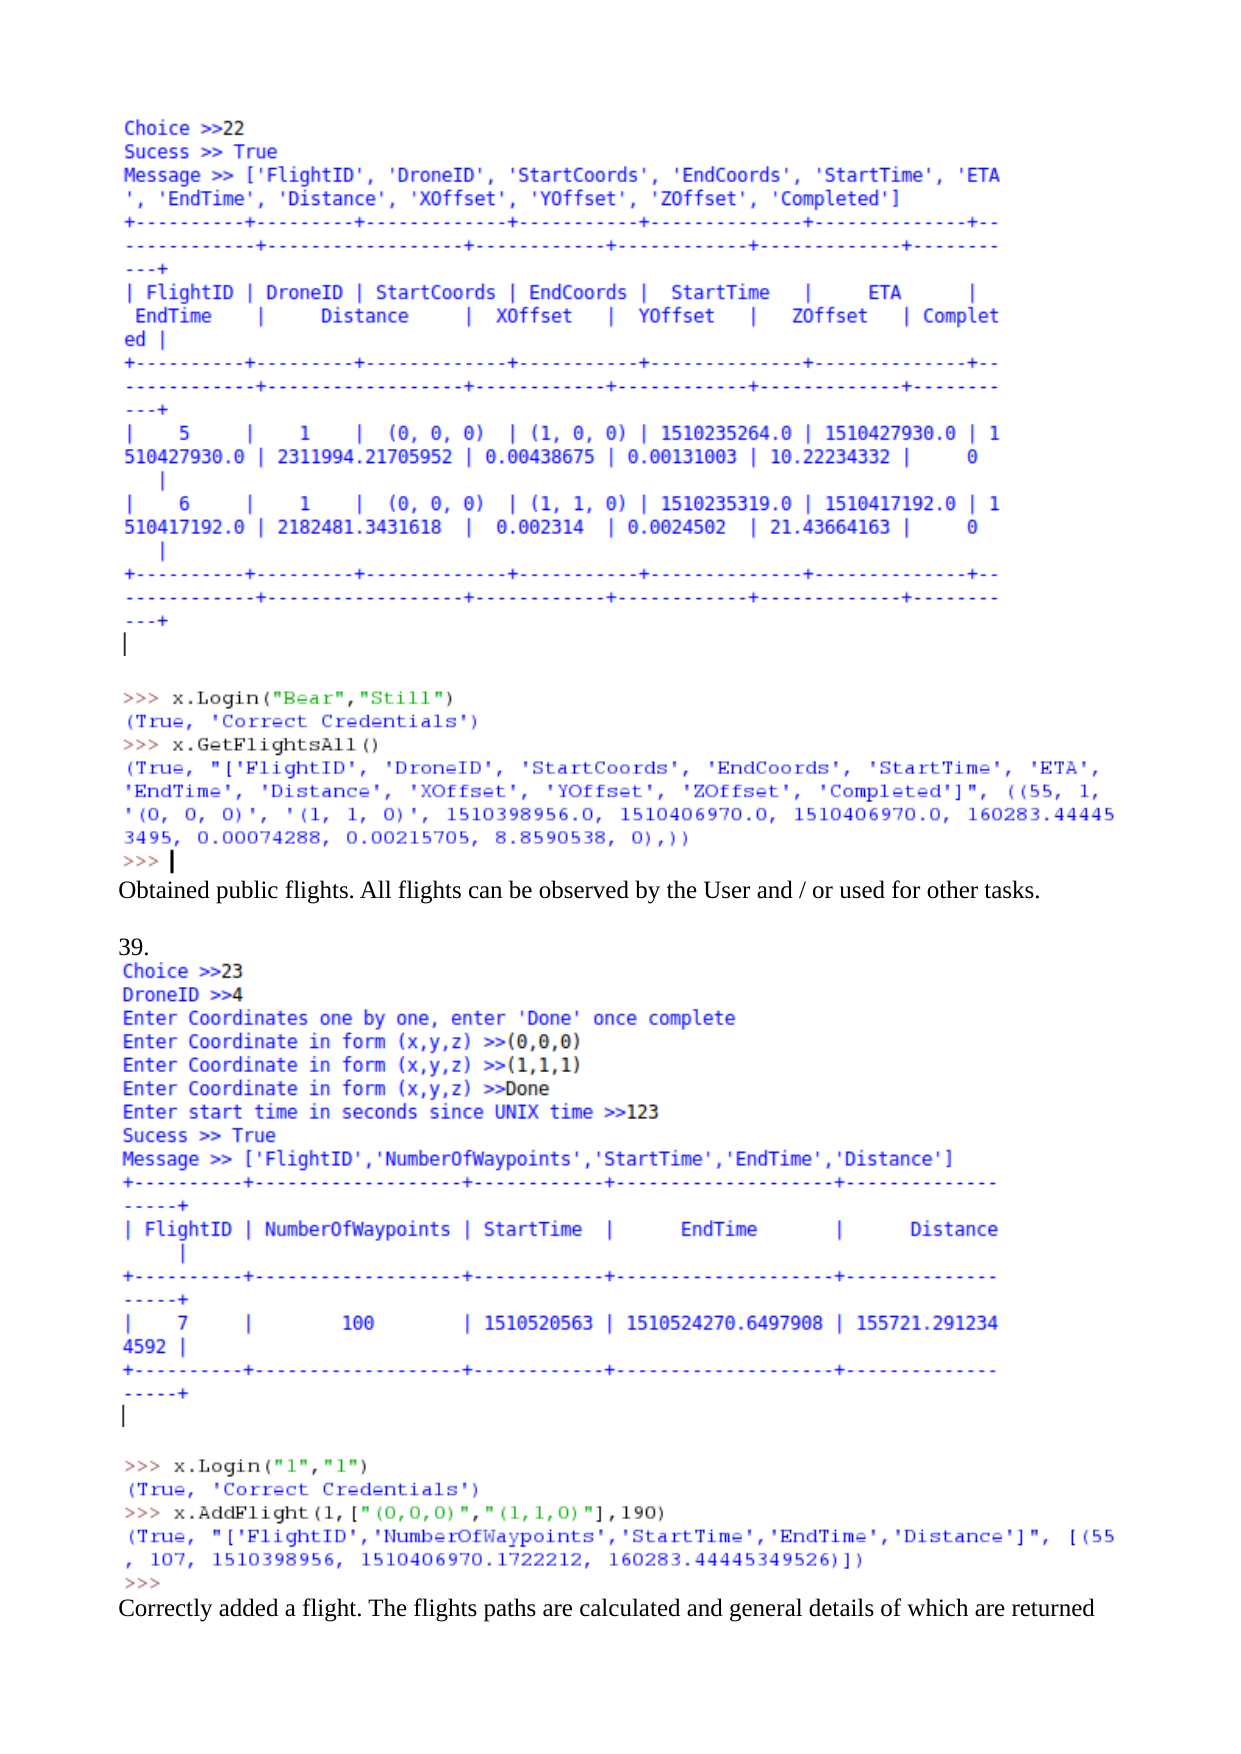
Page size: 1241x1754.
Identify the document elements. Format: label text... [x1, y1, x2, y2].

text Obtained public flights. All flights can be observed by the User and / or used for other tasks. [118, 875, 1122, 904]
text Correctly added a flight. The flights paths are calculated and general details of which are returned [118, 1594, 1122, 1622]
picture [118, 118, 1006, 656]
picture [118, 684, 1123, 875]
text 39. [118, 932, 1122, 961]
picture [118, 961, 1006, 1427]
picture [118, 1455, 1123, 1594]
